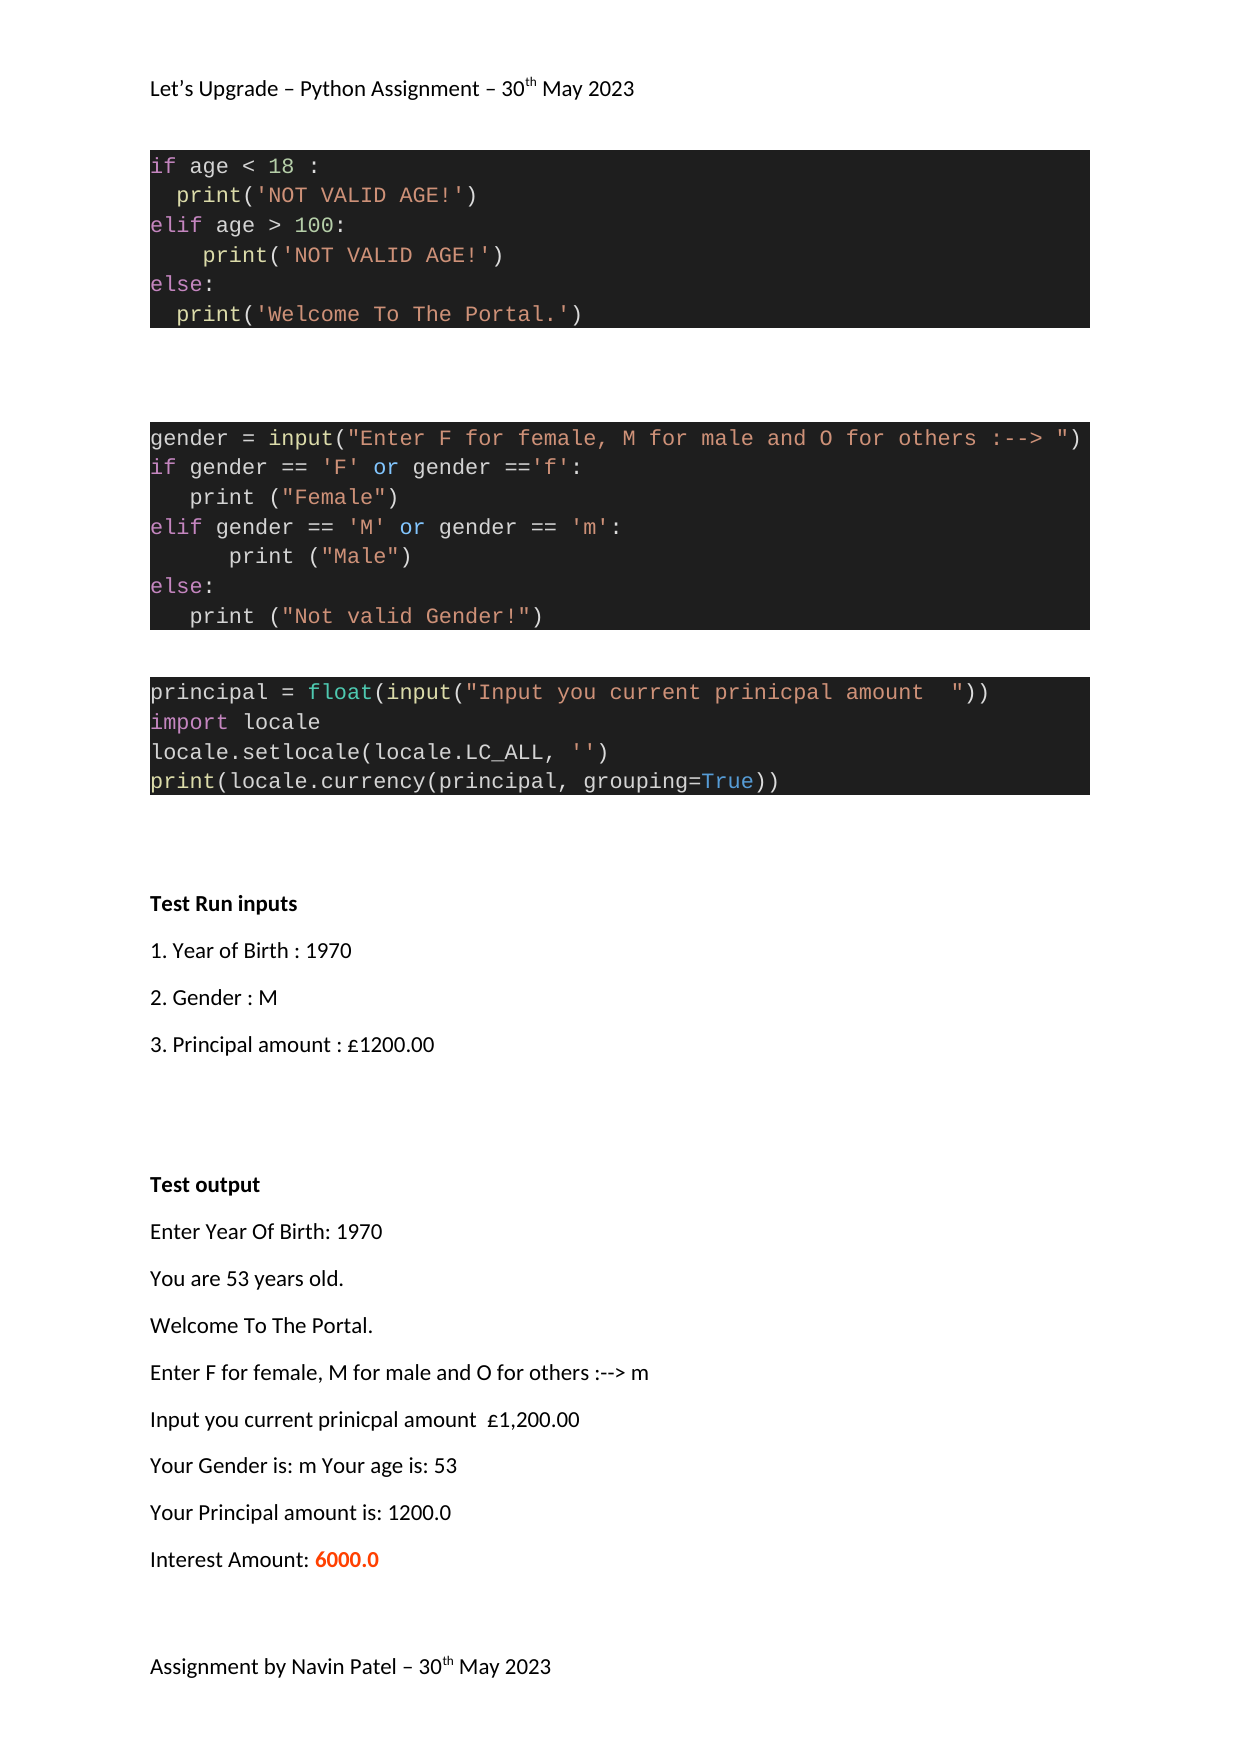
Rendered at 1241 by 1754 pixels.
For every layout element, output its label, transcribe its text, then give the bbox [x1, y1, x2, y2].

text 3. Principal amount : £1200.00 [150, 1030, 1090, 1058]
text Test output [150, 1170, 1090, 1198]
text if gender == 'F' or gender =='f': [150, 452, 1090, 481]
text print(locale.currency(principal, grouping=True)) [150, 766, 1090, 795]
text print ("Not valid Gender!") [150, 600, 1090, 630]
text 1. Year of Birth : 1970 [150, 936, 1090, 964]
text 2. Gender : M [150, 983, 1090, 1011]
text Enter Year Of Birth: 1970 [150, 1217, 1090, 1245]
text print ("Male") [150, 541, 1090, 570]
text print('NOT VALID AGE!') [150, 239, 1090, 269]
text print ("Female") [150, 481, 1090, 511]
text Your Gender is: m Your age is: 53 [150, 1452, 1090, 1479]
text else: [150, 269, 1090, 298]
text Interest Amount: 6000.0 [150, 1545, 1090, 1573]
text if age < 18 : [150, 150, 1090, 180]
text Input you current prinicpal amount £1,200.00 [150, 1405, 1090, 1433]
text You are 53 years old. [150, 1264, 1090, 1292]
text principal = float(input("Input you current prinicpal amount ")) [150, 677, 1090, 706]
text Your Principal amount is: 1200.0 [150, 1498, 1090, 1526]
text Welcome To The Portal. [150, 1311, 1090, 1339]
text Test Run inputs [150, 889, 1090, 917]
text else: [150, 570, 1090, 600]
text print('Welcome To The Portal.') [150, 298, 1090, 328]
text import locale [150, 706, 1090, 736]
text elif gender == 'M' or gender == 'm': [150, 511, 1090, 541]
text Enter F for female, M for male and O for others :--> m [150, 1358, 1090, 1386]
text locale.setlocale(locale.LC_ALL, '') [150, 736, 1090, 766]
text elif age > 100: [150, 209, 1090, 239]
text gender = input("Enter F for female, M for male and O for others :--> ") [150, 422, 1090, 452]
text print('NOT VALID AGE!') [150, 180, 1090, 209]
